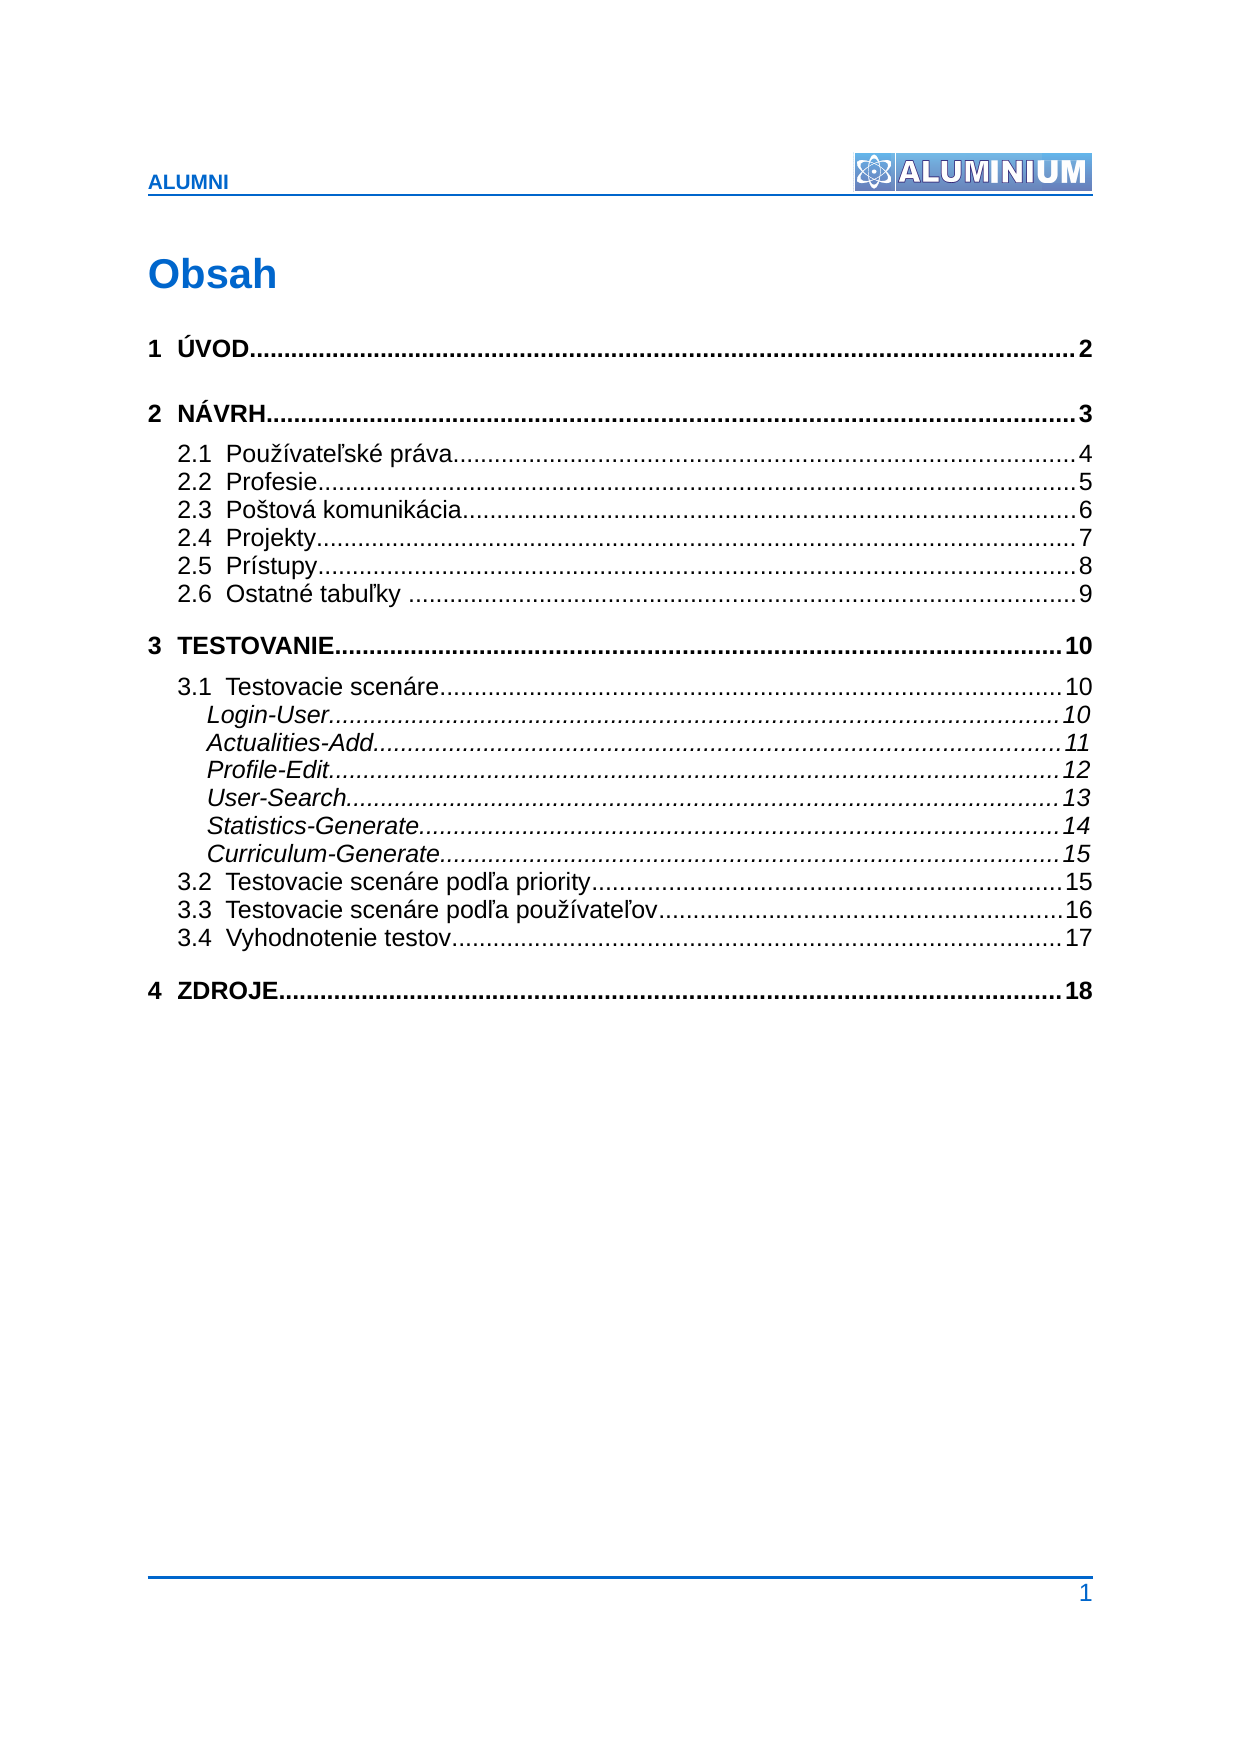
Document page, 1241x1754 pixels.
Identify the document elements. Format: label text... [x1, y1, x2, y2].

text Statistics-Generate 14 [207, 812, 1093, 840]
text 1 Úvod 2 [148, 334, 1093, 362]
text 3 Testovanie 10 [148, 632, 1093, 660]
text 2.3 Poštová komunikácia 6 [177, 496, 1093, 524]
text 2.4 Projekty 7 [177, 524, 1093, 552]
subtitle Obsah [148, 251, 1093, 297]
text Profile-Edit 12 [207, 756, 1093, 784]
text 2.5 Prístupy 8 [177, 552, 1093, 579]
text 2 Návrh 3 [148, 399, 1093, 427]
text 2.1 Používateľské práva 4 [177, 440, 1093, 468]
text 3.2 Testovacie scenáre podľa priority 15 [177, 868, 1093, 896]
text 2.6 Ostatné tabuľky 9 [177, 579, 1093, 607]
text 3.1 Testovacie scenáre 10 [177, 672, 1093, 700]
text User-Search 13 [207, 784, 1093, 812]
text 4 Zdroje 18 [148, 976, 1093, 1004]
text Curriculum-Generate 15 [207, 840, 1093, 868]
text Actualities-Add 11 [207, 728, 1093, 756]
text 2.2 Profesie 5 [177, 468, 1093, 496]
text 3.4 Vyhodnotenie testov 17 [177, 924, 1093, 952]
text Login-User 10 [207, 700, 1093, 728]
text 3.3 Testovacie scenáre podľa používateľov 16 [177, 896, 1093, 924]
